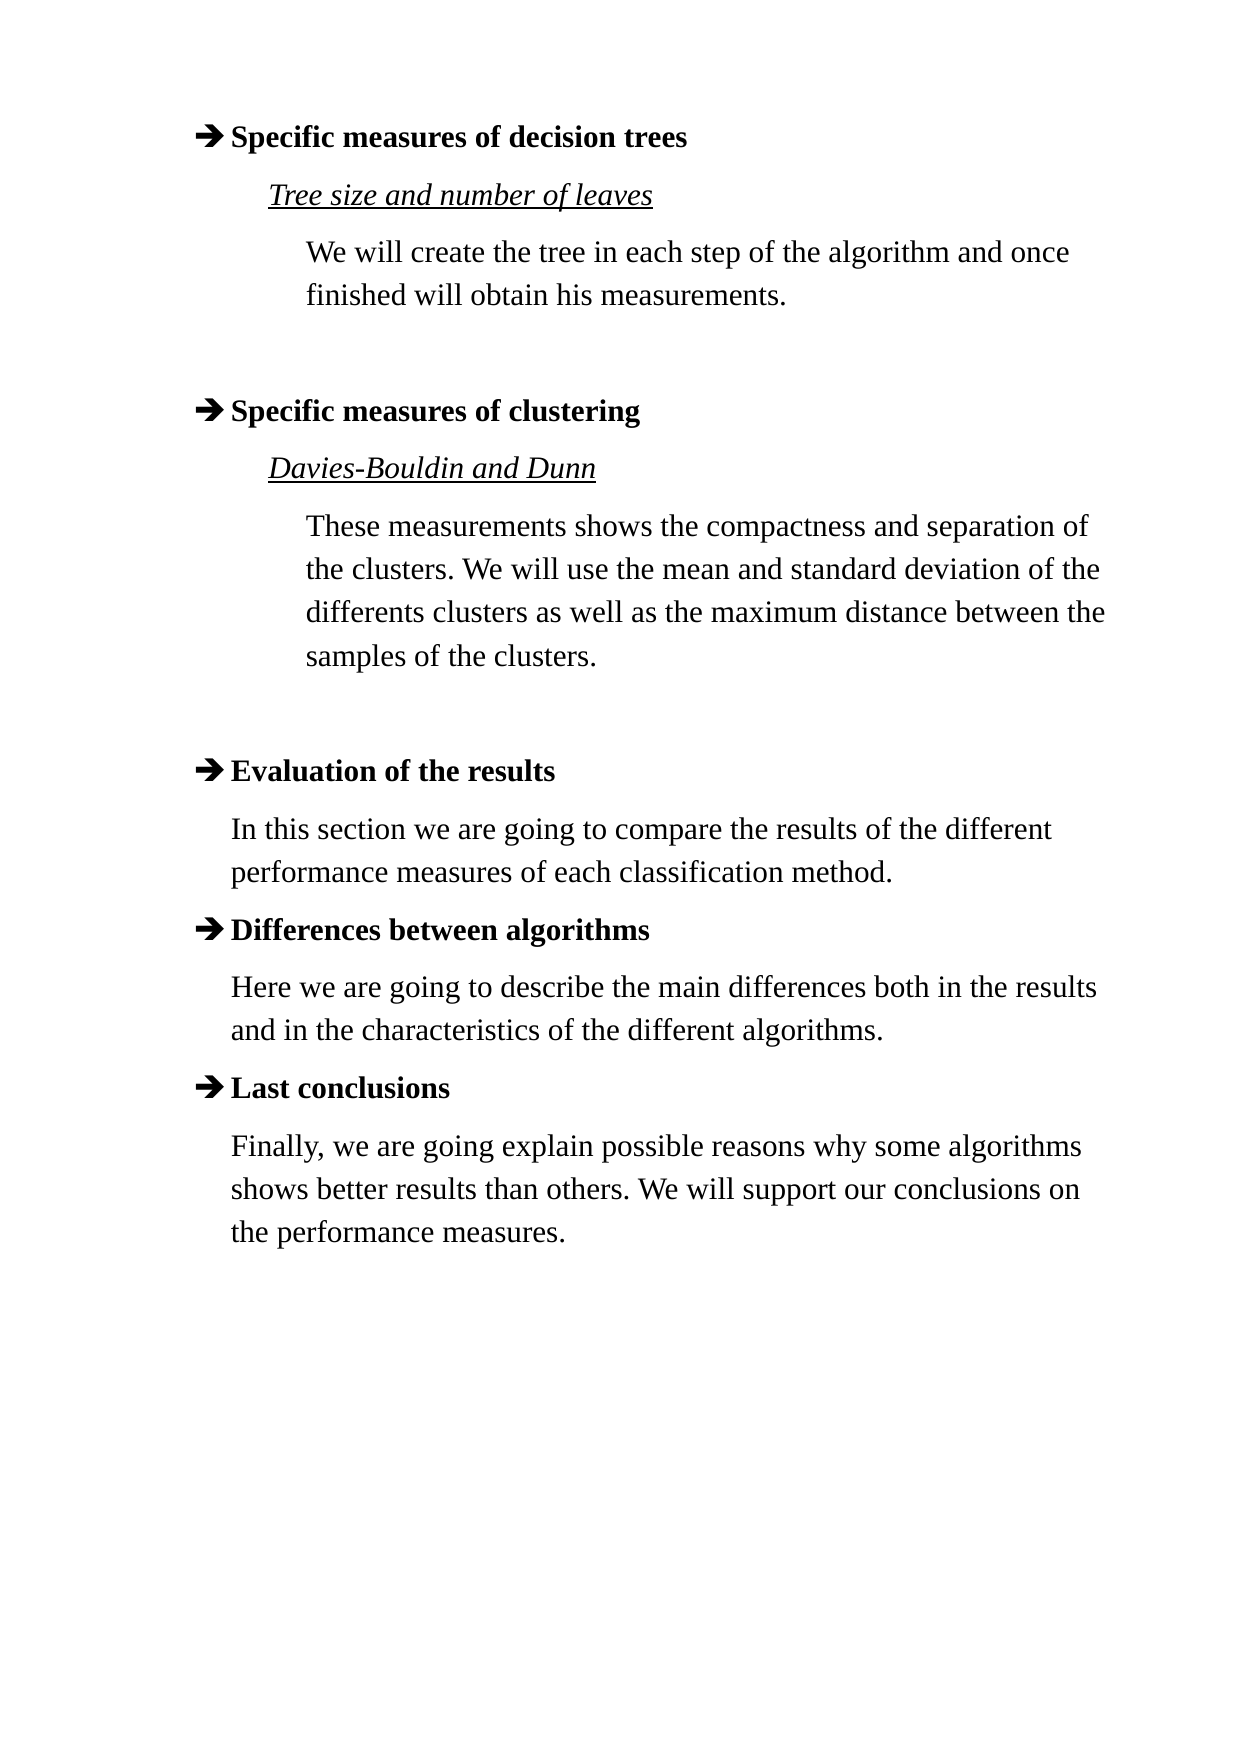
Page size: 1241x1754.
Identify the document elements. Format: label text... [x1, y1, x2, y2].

list Specific measures of decision trees [193, 118, 1122, 154]
list Davies-Bouldin and Dunn [231, 450, 1122, 486]
list Specific measures of clustering [193, 392, 1122, 428]
list Finally, we are going explain possible reasons why some algorithms shows better results than others. We will support our conclusions on the performance measures. [193, 1127, 1122, 1249]
list In this section we are going to compare the results of the different performance measures of each classification method. [193, 810, 1122, 889]
list Tree size and number of leaves [231, 176, 1122, 212]
list Differences between algorithms [193, 911, 1122, 947]
list Last conclusions [193, 1069, 1122, 1105]
list Evaluation of the results [193, 752, 1122, 788]
list These measurements shows the compactness and separation of the clusters. We will use the mean and standard deviation of the differents clusters as well as the maximum distance between the samples of the clusters. [268, 507, 1122, 673]
list We will create the tree in each step of the algorithm and once finished will obtain his measurements. [268, 233, 1122, 313]
list Here we are going to describe the main differences both in the results and in the characteristics of the different algorithms. [193, 968, 1122, 1048]
